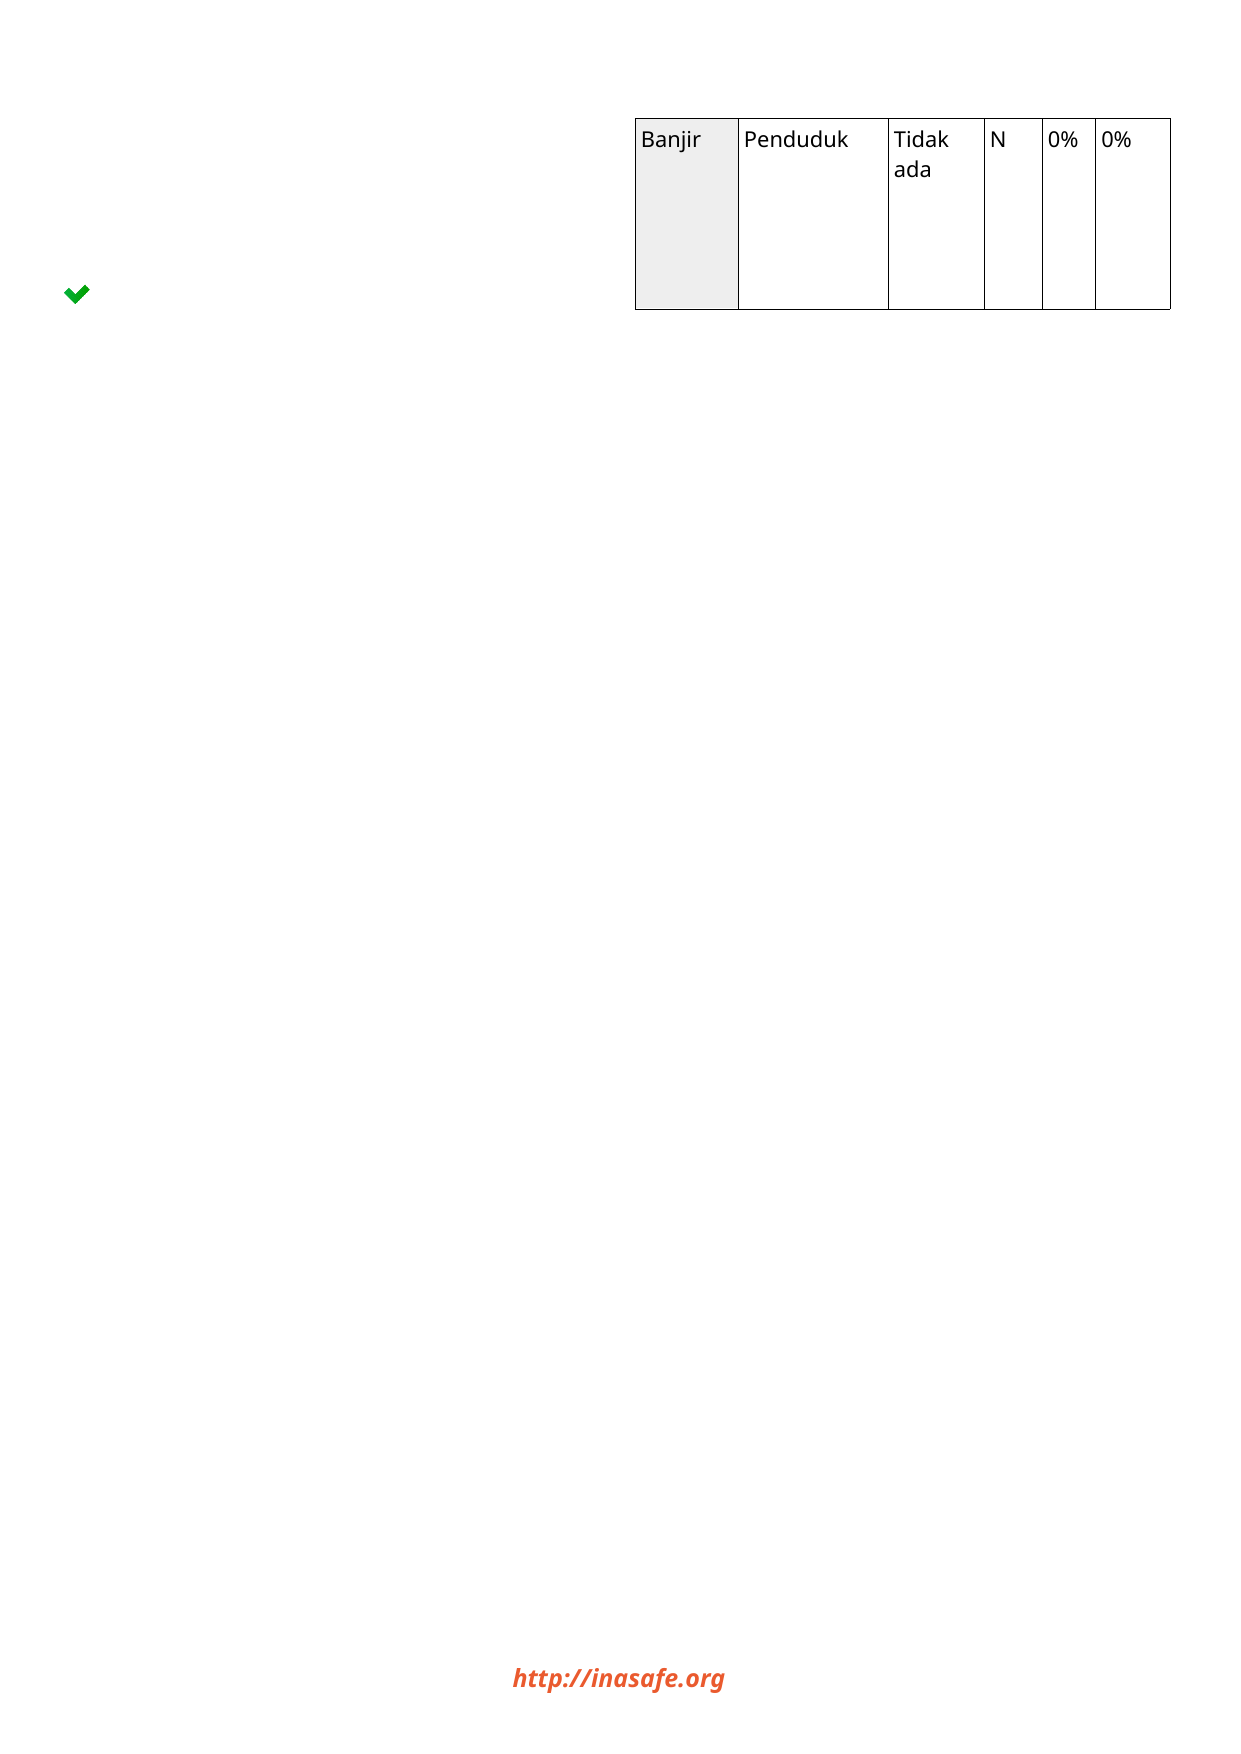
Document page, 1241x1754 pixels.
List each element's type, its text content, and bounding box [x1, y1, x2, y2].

table_cell Tidak ada [889, 119, 984, 308]
table_cell 0% [1096, 119, 1170, 308]
table_cell 0% [1043, 119, 1095, 308]
table_cell Penduduk [739, 119, 888, 308]
table_cell N [985, 119, 1042, 308]
table_cell Banjir [636, 119, 738, 308]
